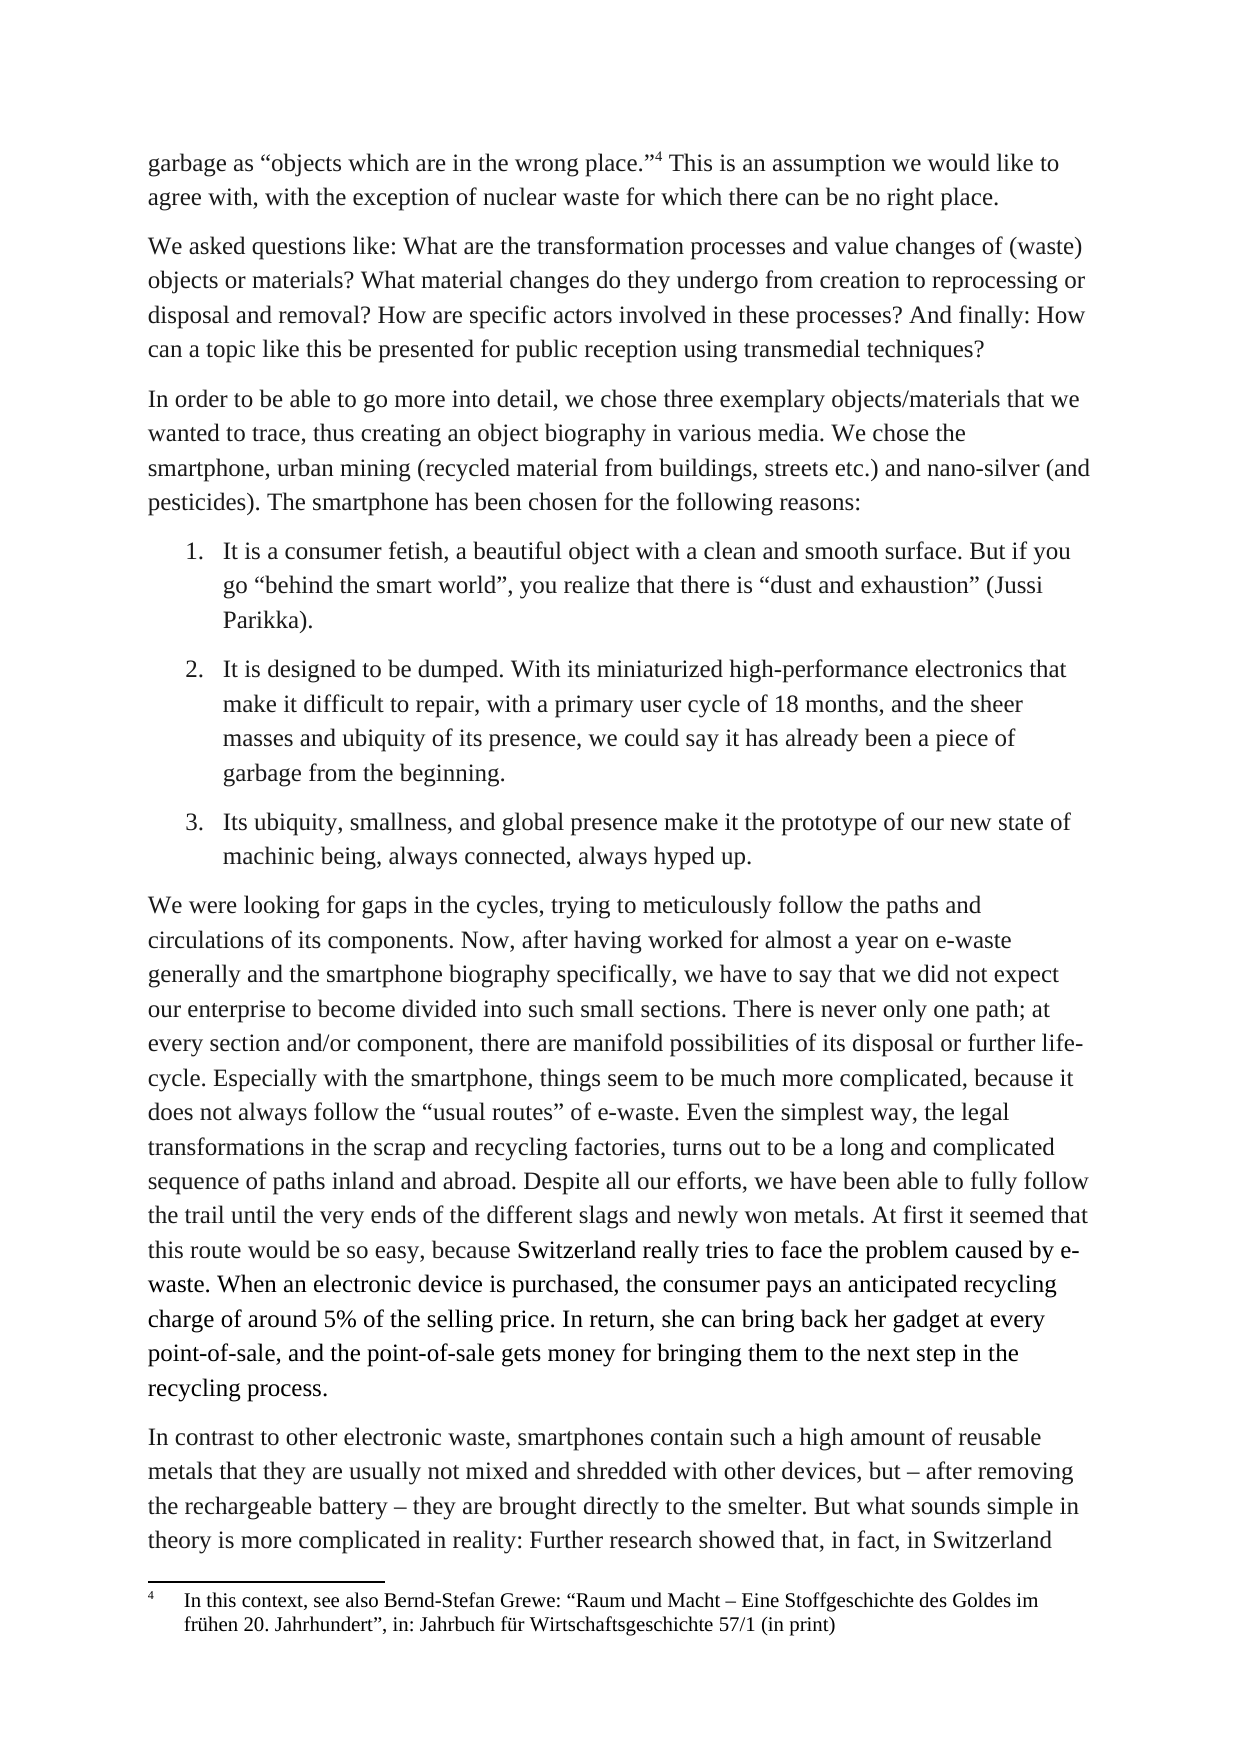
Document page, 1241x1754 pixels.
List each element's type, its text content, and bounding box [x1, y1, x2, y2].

text We were looking for gaps in the cycles, trying to meticulously follow the paths and circulations of its components. Now, after having worked for almost a year on e-waste generally and the smartphone biography specifically, we have to say that we did not expect our enterprise to become divided into such small sections. There is never only one path; at every section and/or component, there are manifold possibilities of its disposal or further life-cycle. Especially with the smartphone, things seem to be much more complicated, because it does not always follow the “usual routes” of e-waste. Even the simplest way, the legal transformations in the scrap and recycling factories, turns out to be a long and complicated sequence of paths inland and abroad. Despite all our efforts, we have been able to fully follow the trail until the very ends of the different slags and newly won metals. At first it seemed that this route would be so easy, because Switzerland really tries to face the problem caused by e-waste. When an electronic device is purchased, the consumer pays an anticipated recycling charge of around 5% of the selling price. In return, she can bring back her gadget at every point-of-sale, and the point-of-sale gets money for bringing them to the next step in the recycling process. [148, 890, 1093, 1402]
list Its ubiquity, smallness, and global presence make it the prototype of our new state of machinic being, always connected, always hyped up. [185, 807, 1093, 870]
text We asked questions like: What are the transformation processes and value changes of (waste) objects or materials? What material changes do they undergo from creation to reprocessing or disposal and removal? How are specific actors involved in these processes? And finally: How can a topic like this be presented for public reception using transmedial techniques? [148, 231, 1093, 363]
text In order to be able to go more into detail, we chose three exemplary objects/materials that we wanted to trace, thus creating an object biography in various media. We chose the smartphone, urban mining (recycled material from buildings, streets etc.) and nano-silver (and pesticides). The smartphone has been chosen for the following reasons: [148, 384, 1093, 516]
list It is designed to be dumped. With its miniaturized high-performance electronics that make it difficult to repair, with a primary user cycle of 18 months, and the sheer masses and ubiquity of its presence, we could say it has already been a piece of garbage from the beginning. [185, 654, 1093, 786]
text In contrast to other electronic waste, smartphones contain such a high amount of reusable metals that they are usually not mixed and shredded with other devices, but – after removing the rechargeable battery – they are brought directly to the smelter. But what sounds simple in theory is more complicated in reality: Further research showed that, in fact, in Switzerland [148, 1422, 1093, 1554]
list It is a consumer fetish, a beautiful object with a clean and smooth surface. But if you go “behind the smart world”, you realize that there is “dust and exhaustion” (Jussi Parikka). [185, 536, 1093, 634]
text garbage as “objects which are in the wrong place.” This is an assumption we would like to agree with, with the exception of nuclear waste for which there can be no right place. [148, 148, 1093, 211]
text In this context, see also Bernd-Stefan Grewe: “Raum und Macht – Eine Stoffgeschichte des Goldes im frühen 20. Jahrhundert”, in: Jahrbuch für Wirtschaftsgeschichte 57/1 (in print) [148, 1588, 1093, 1636]
